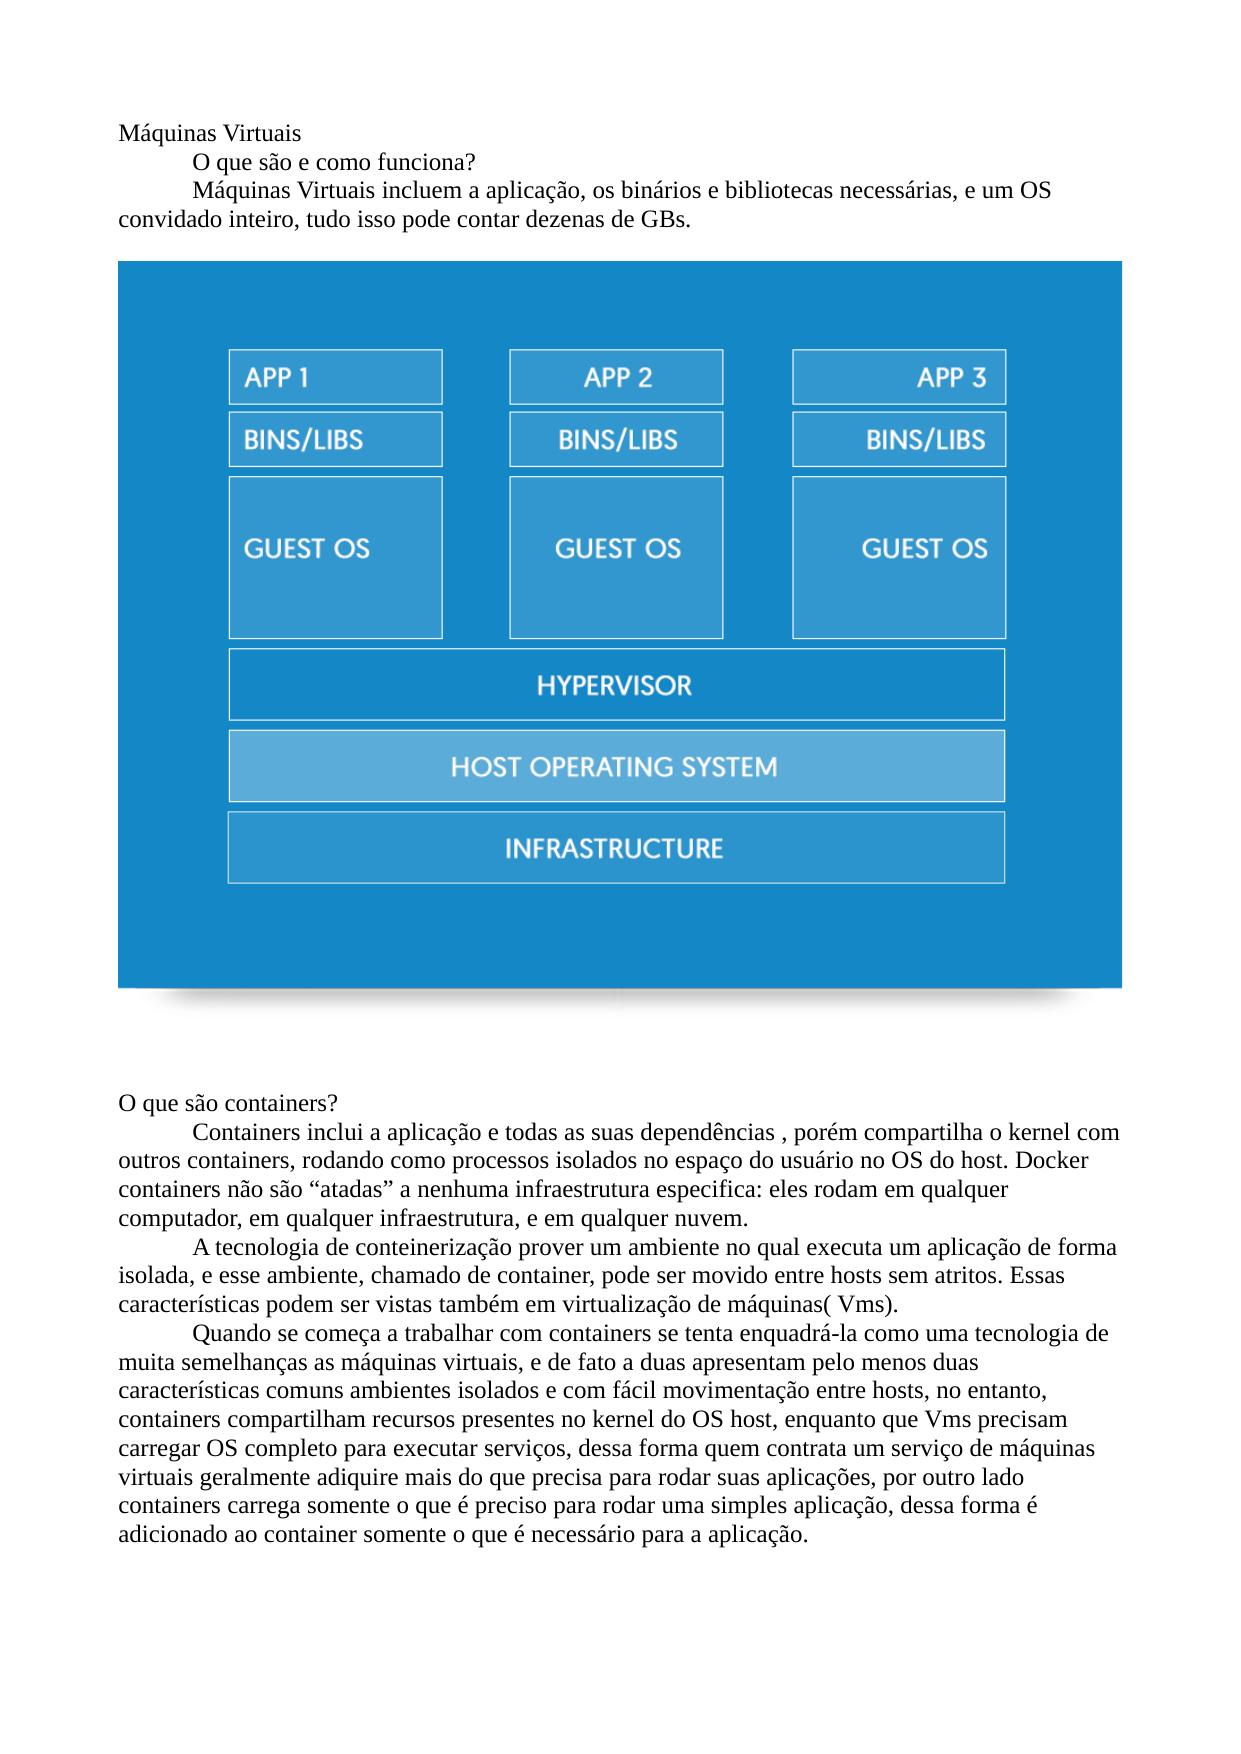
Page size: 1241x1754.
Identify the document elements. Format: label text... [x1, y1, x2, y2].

text Quando se começa a trabalhar com containers se tenta enquadrá-la como uma tecnologia de muita semelhanças as máquinas virtuais, e de fato a duas apresentam pelo menos duas características comuns ambientes isolados e com fácil movimentação entre hosts, no entanto, containers compartilham recursos presentes no kernel do OS host, enquanto que Vms precisam carregar OS completo para executar serviços, dessa forma quem contrata um serviço de máquinas virtuais geralmente adiquire mais do que precisa para rodar suas aplicações, por outro lado containers carrega somente o que é preciso para rodar uma simples aplicação, dessa forma é adicionado ao container somente o que é necessário para a aplicação. [118, 1318, 1122, 1548]
text Máquinas Virtuais incluem a aplicação, os binários e bibliotecas necessárias, e um OS convidado inteiro, tudo isso pode contar dezenas de GBs. [118, 176, 1122, 233]
text O que são containers? [118, 1088, 1122, 1117]
text O que são e como funciona? [118, 147, 1122, 176]
picture [118, 261, 1123, 1031]
text Máquinas Virtuais [118, 118, 1122, 147]
text Containers inclui a aplicação e todas as suas dependências , porém compartilha o kernel com outros containers, rodando como processos isolados no espaço do usuário no OS do host. Docker containers não são “atadas” a nenhuma infraestrutura especifica: eles rodam em qualquer computador, em qualquer infraestrutura, e em qualquer nuvem. [118, 1117, 1122, 1232]
text A tecnologia de conteinerização prover um ambiente no qual executa um aplicação de forma isolada, e esse ambiente, chamado de container, pode ser movido entre hosts sem atritos. Essas características podem ser vistas também em virtualização de máquinas( Vms). [118, 1232, 1122, 1318]
